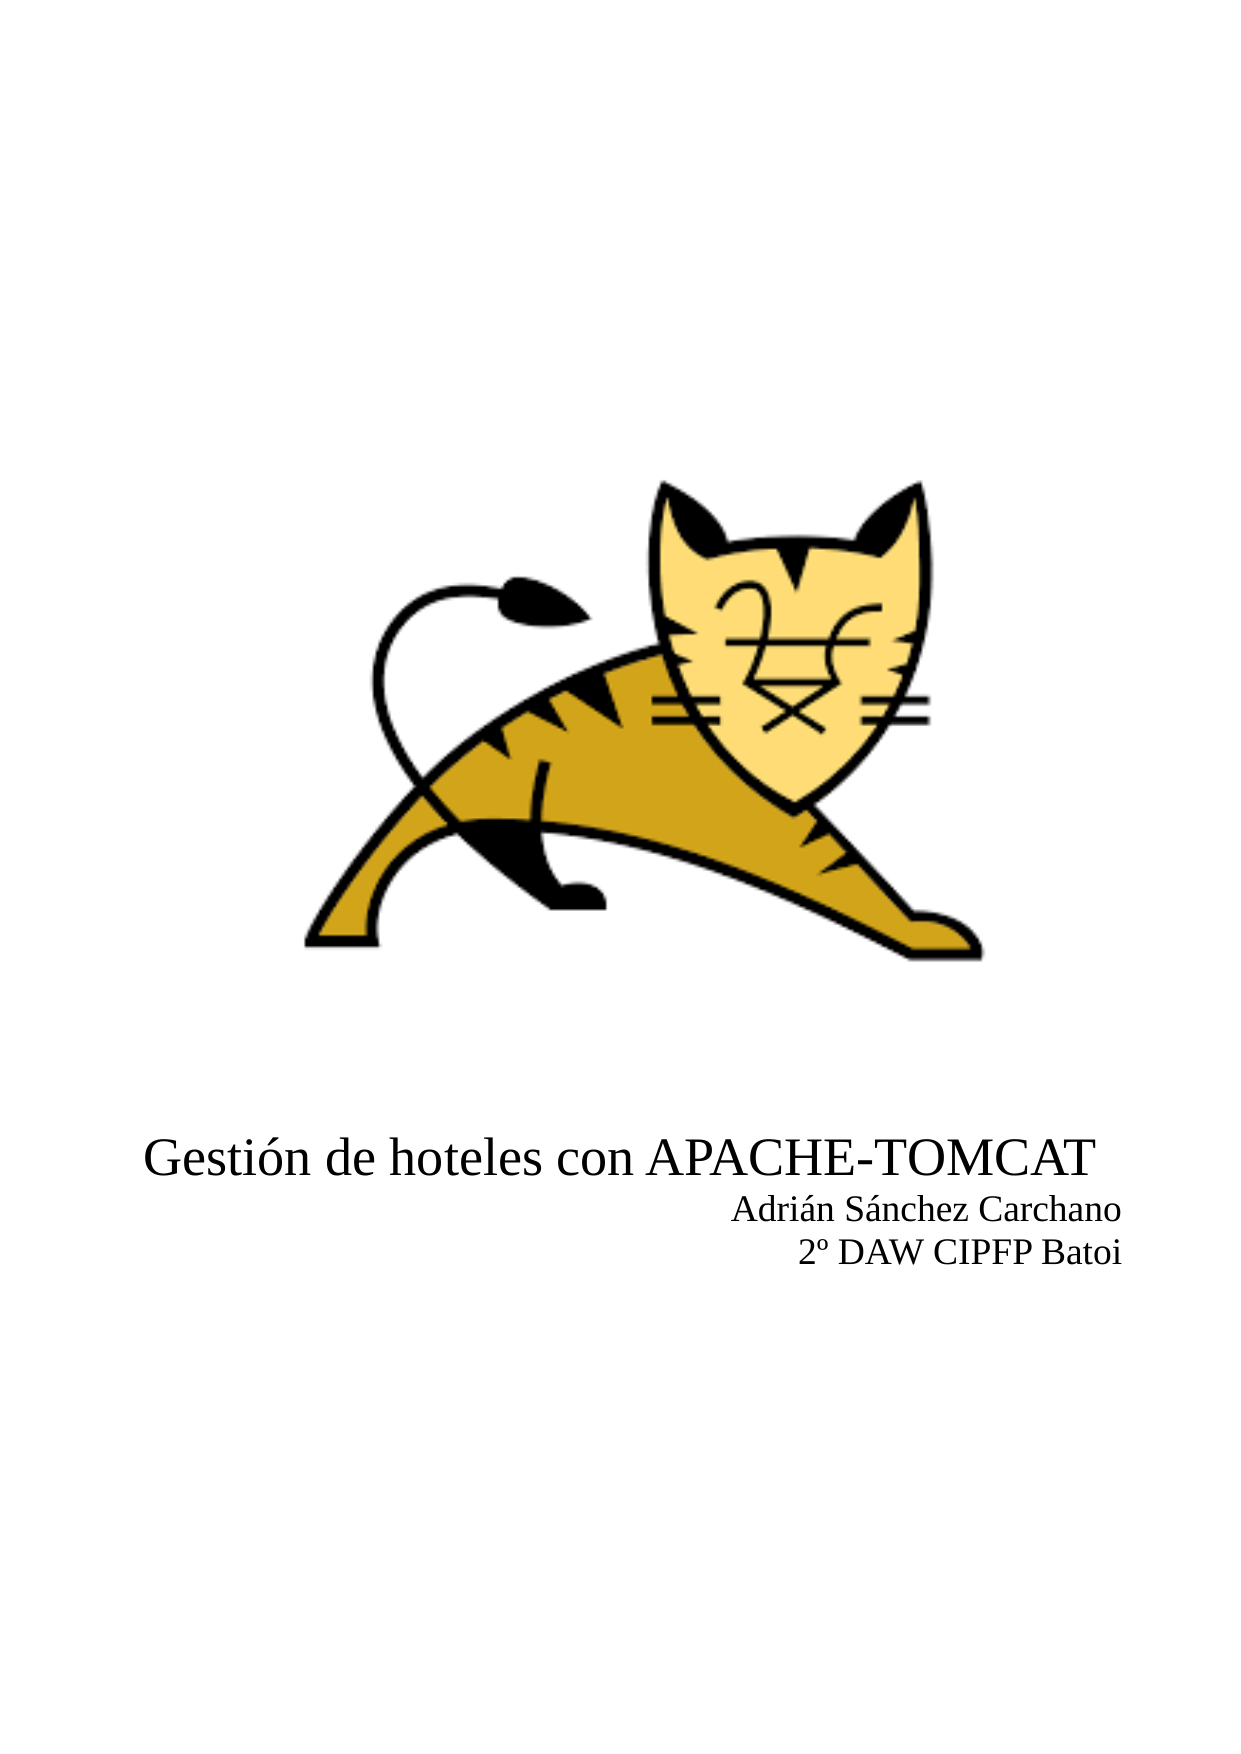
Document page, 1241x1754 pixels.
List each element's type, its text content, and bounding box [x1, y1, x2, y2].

text 2º DAW CIPFP Batoi [118, 1230, 1122, 1273]
picture [283, 459, 1065, 979]
text Adrián Sánchez Carchano [118, 1187, 1122, 1230]
text Gestión de hoteles con APACHE-TOMCAT [118, 1124, 1122, 1187]
